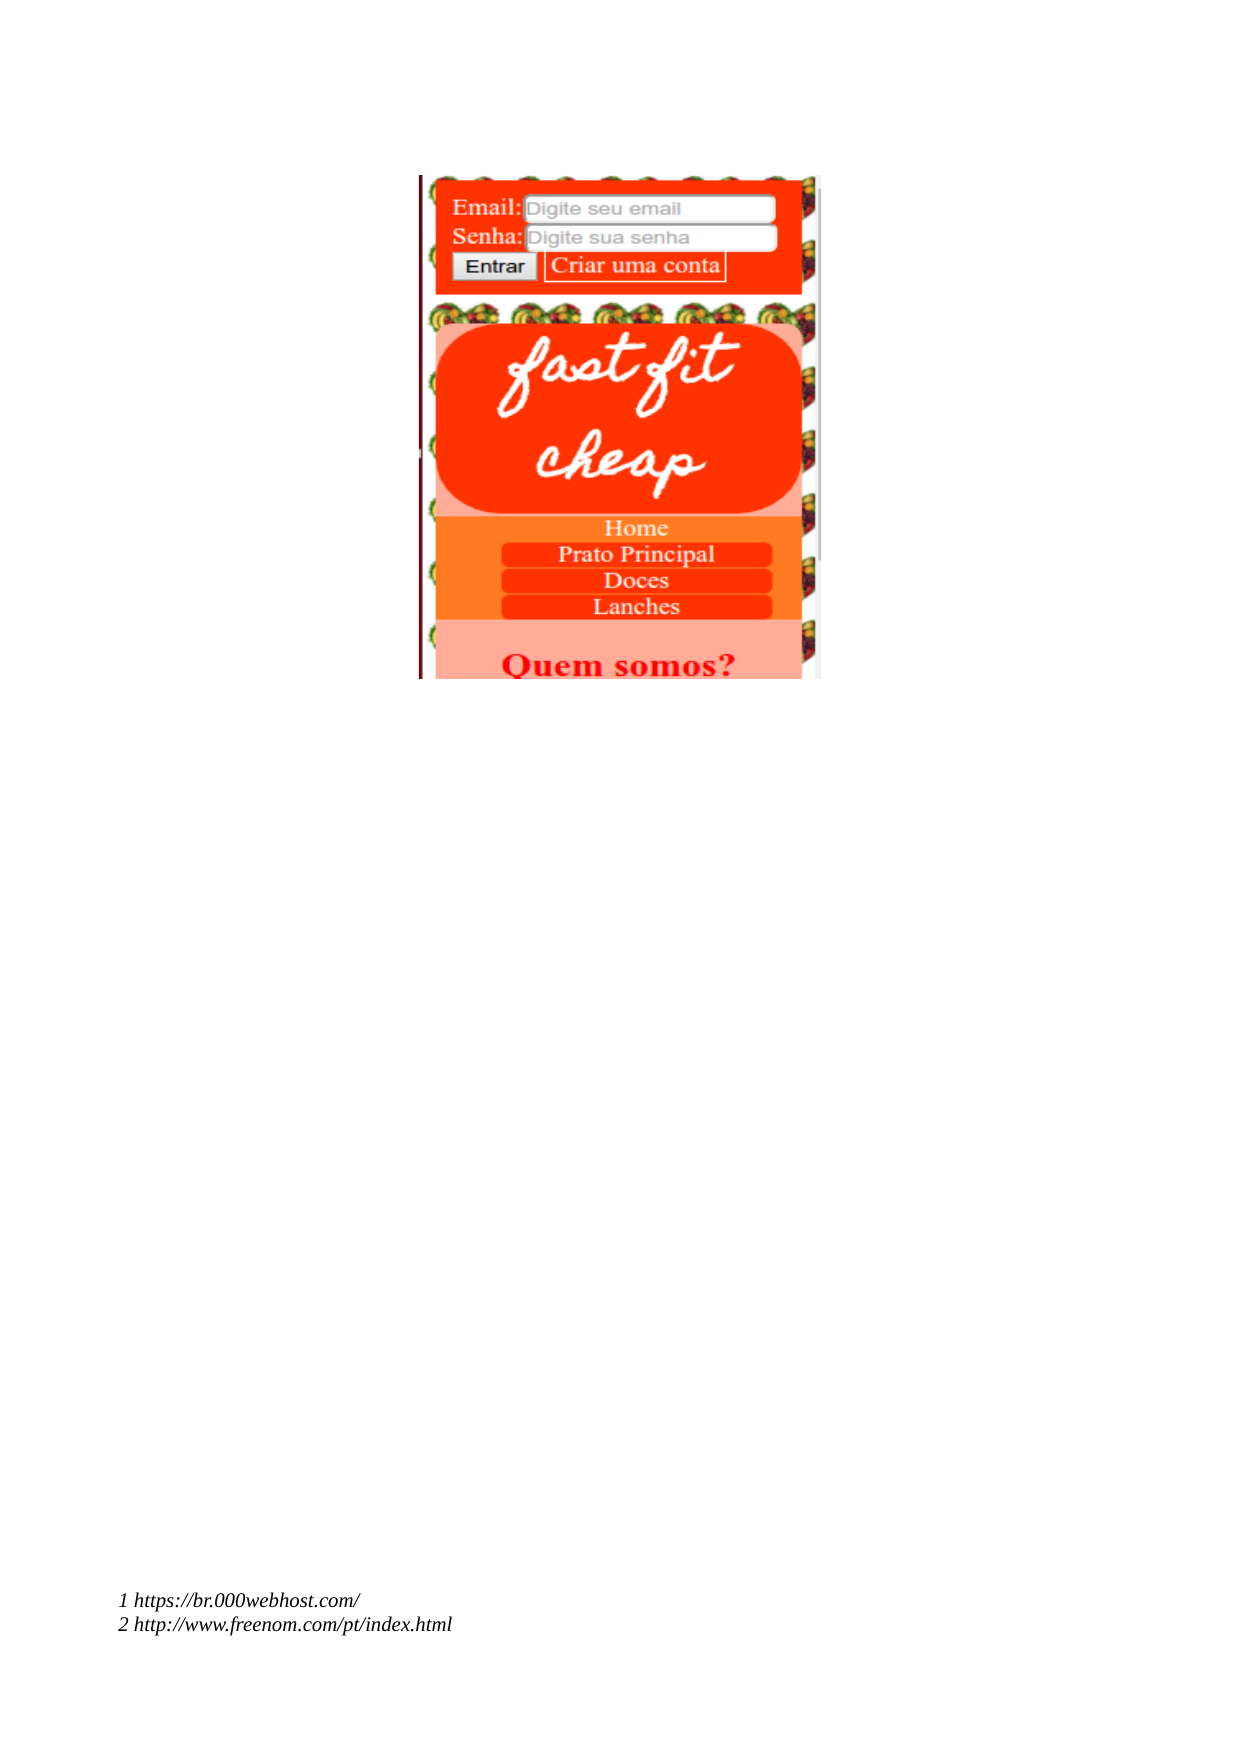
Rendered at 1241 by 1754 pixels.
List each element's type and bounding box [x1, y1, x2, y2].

picture [418, 175, 822, 679]
